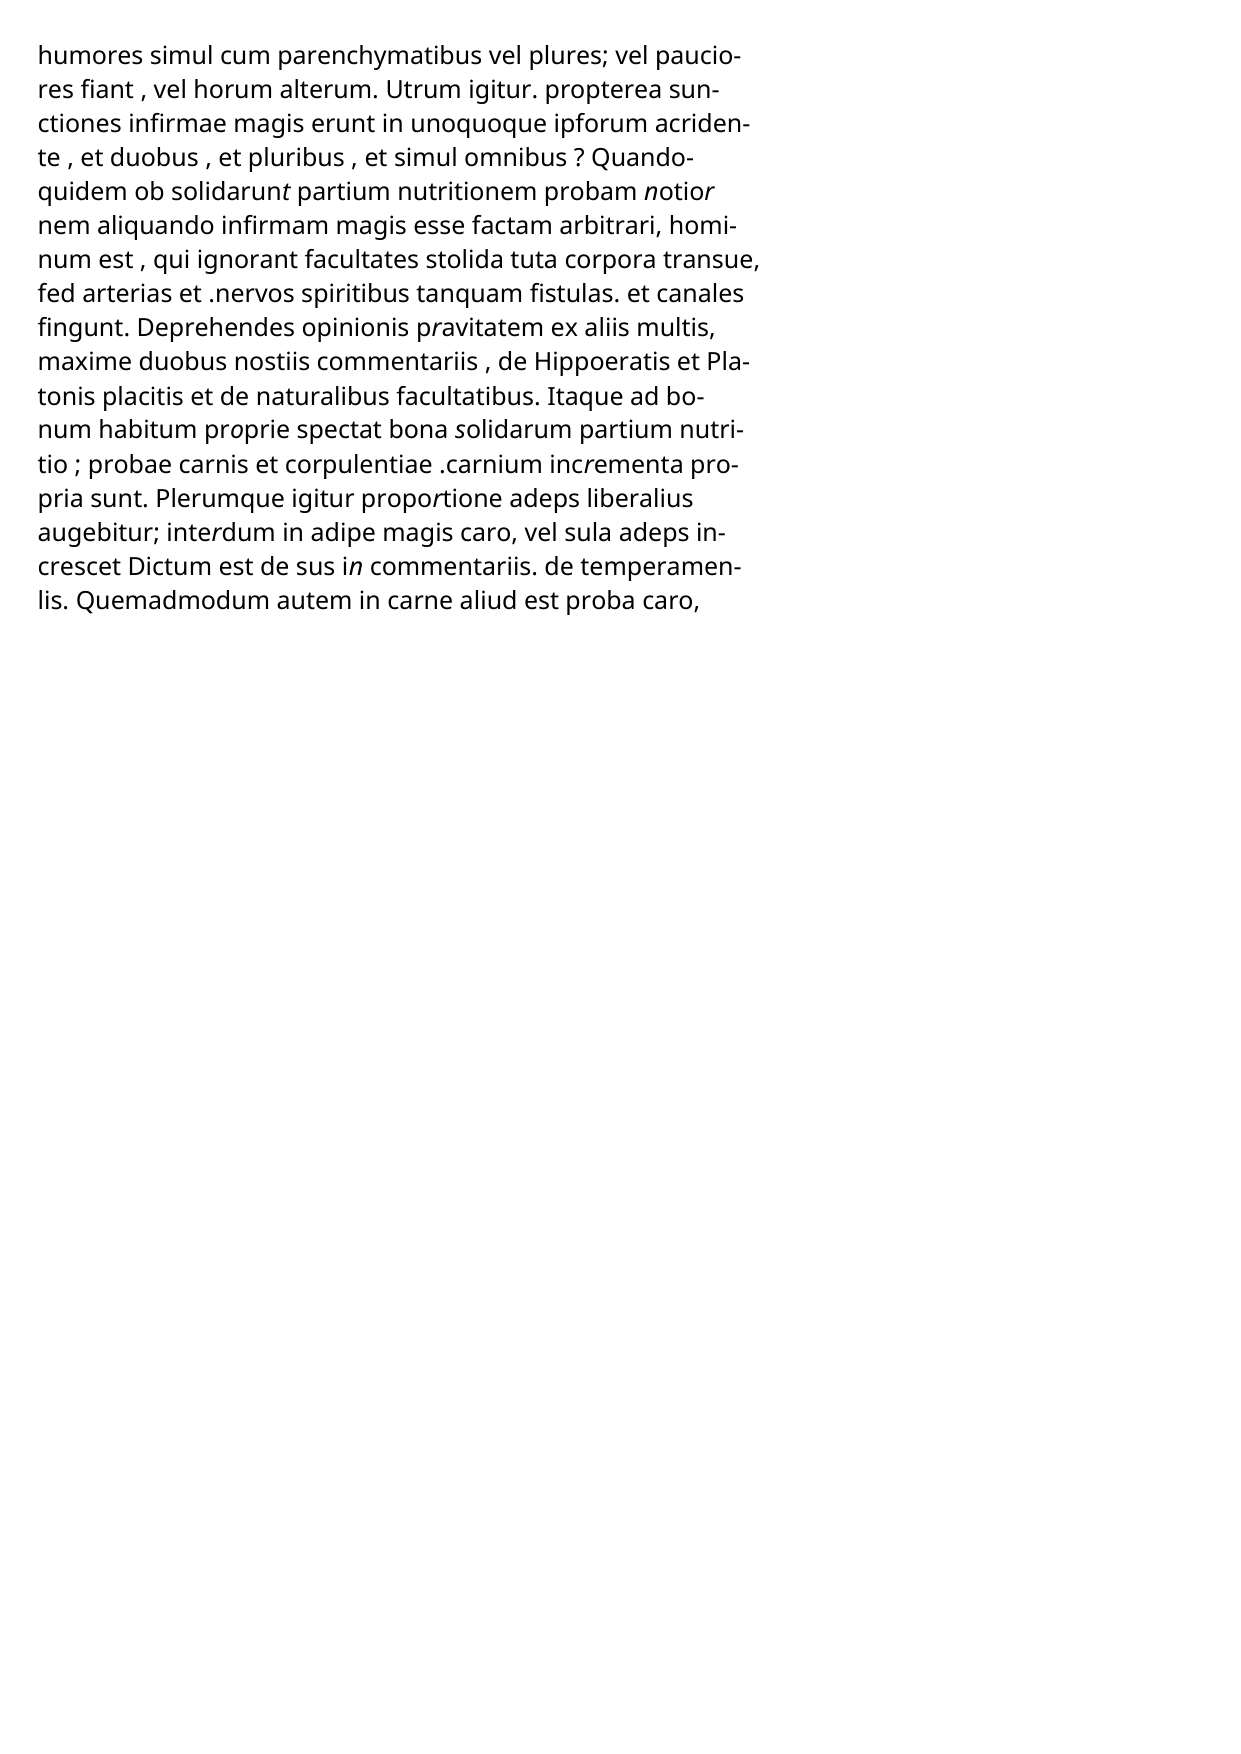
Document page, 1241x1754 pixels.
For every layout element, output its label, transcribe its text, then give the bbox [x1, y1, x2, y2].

text humores simul cum parenchymatibus vel plures; vel paucio- res fiant , vel horum alterum. Utrum igitur. propterea sun- ctiones infirmae magis erunt in unoquoque ipforum acriden- te , et duobus , et pluribus , et simul omnibus ? Quando- quidem ob solidarunt partium nutritionem probam notior nem aliquando infirmam magis esse factam arbitrari, homi- num est , qui ignorant facultates stolida tuta corpora transue, fed arterias et .nervos spiritibus tanquam fistulas. et canales fingunt. Deprehendes opinionis pravitatem ex aliis multis, maxime duobus nostiis commentariis , de Hippoeratis et Pla- tonis placitis et de naturalibus facultatibus. Itaque ad bo- num habitum proprie spectat bona solidarum partium nutri- tio ; probae carnis et corpulentiae .carnium incrementa pro- pria sunt. Plerumque igitur proportione adeps liberalius augebitur; interdum in adipe magis caro, vel sula adeps in- crescet Dictum est de sus in commentariis. de temperamen- lis. Quemadmodum autem in carne aliud est proba caro, [37, 37, 1203, 617]
